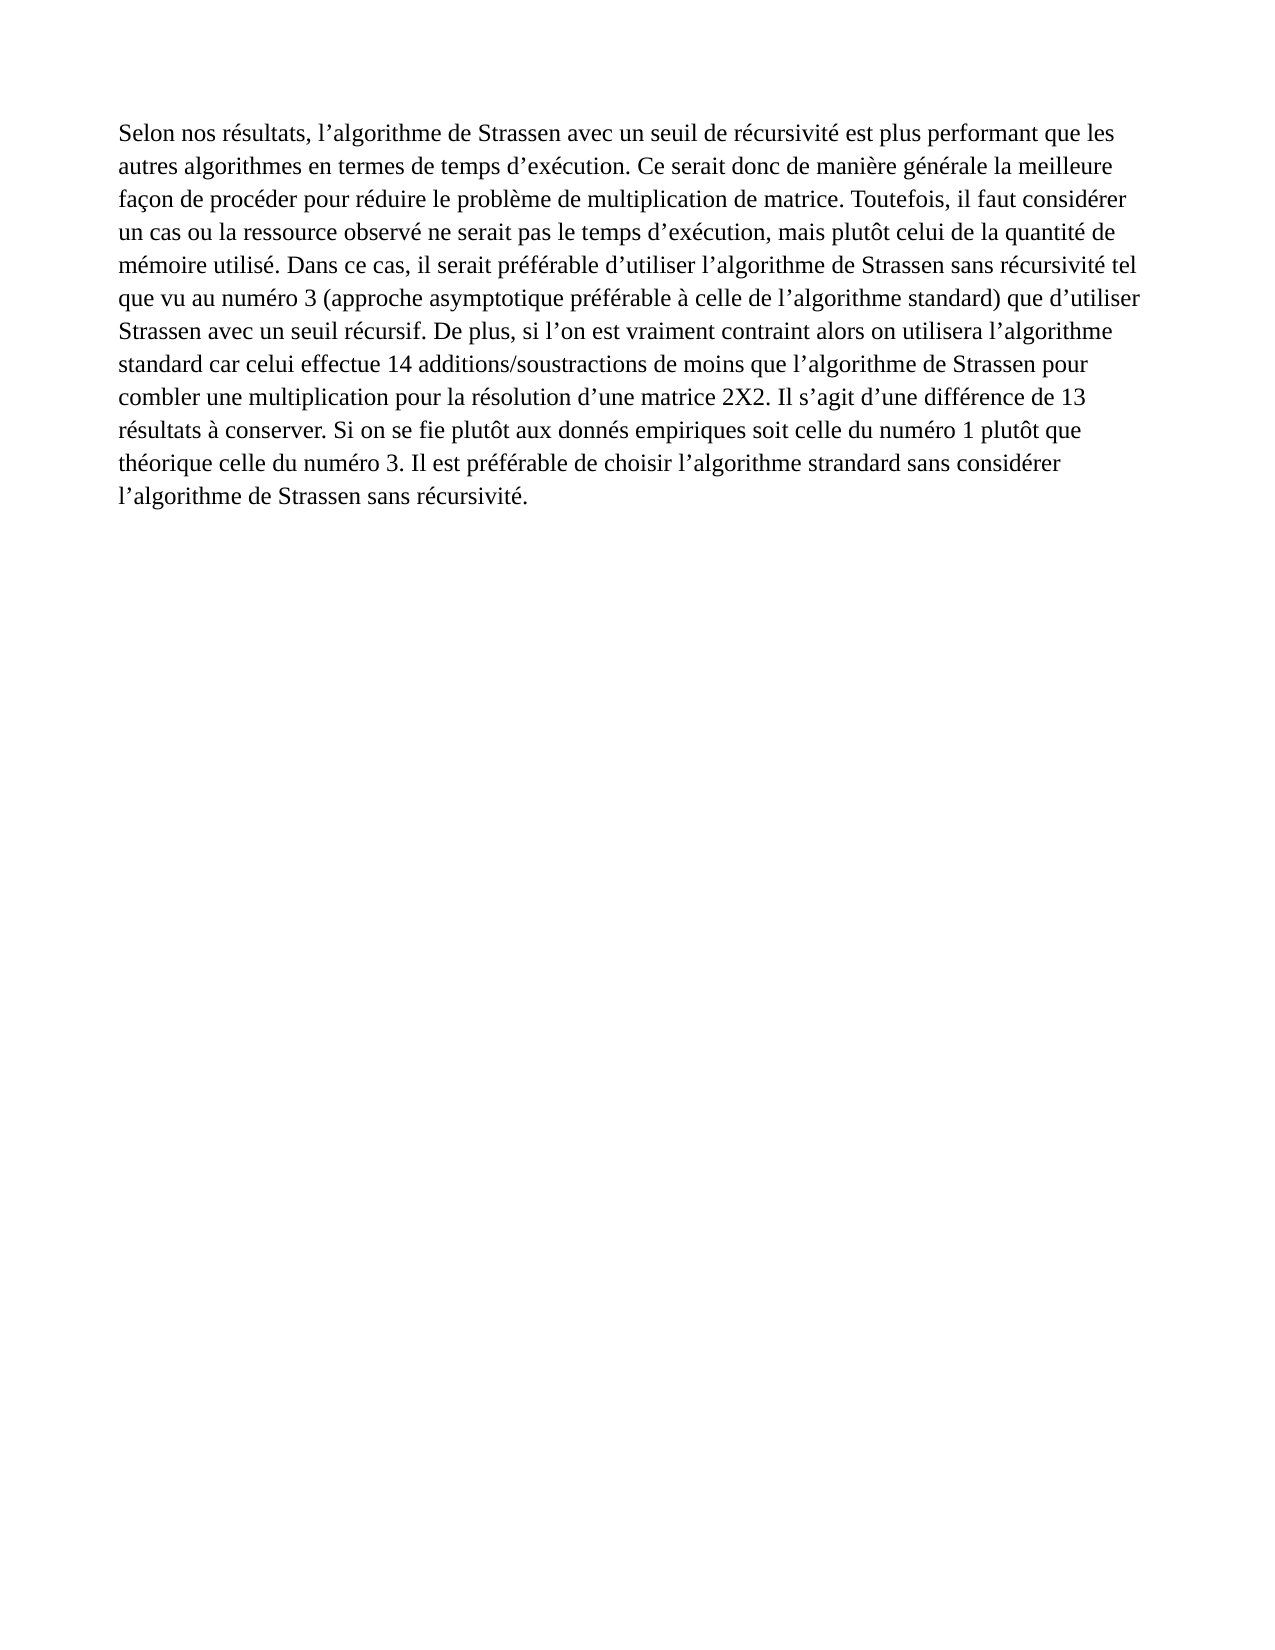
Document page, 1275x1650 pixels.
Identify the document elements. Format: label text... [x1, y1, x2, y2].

text Selon nos résultats, l’algorithme de Strassen avec un seuil de récursivité est plus performant que les autres algorithmes en termes de temps d’exécution. Ce serait donc de manière générale la meilleure façon de procéder pour réduire le problème de multiplication de matrice. Toutefois, il faut considérer un cas ou la ressource observé ne serait pas le temps d’exécution, mais plutôt celui de la quantité de mémoire utilisé. Dans ce cas, il serait préférable d’utiliser l’algorithme de Strassen sans récursivité tel que vu au numéro 3 (approche asymptotique préférable à celle de l’algorithme standard) que d’utiliser Strassen avec un seuil récursif. De plus, si l’on est vraiment contraint alors on utilisera l’algorithme standard car celui effectue 14 additions/soustractions de moins que l’algorithme de Strassen pour combler une multiplication pour la résolution d’une matrice 2X2. Il s’agit d’une différence de 13 résultats à conserver. Si on se fie plutôt aux donnés empiriques soit celle du numéro 1 plutôt que théorique celle du numéro 3. Il est préférable de choisir l’algorithme strandard sans considérer l’algorithme de Strassen sans récursivité. [118, 118, 1157, 510]
